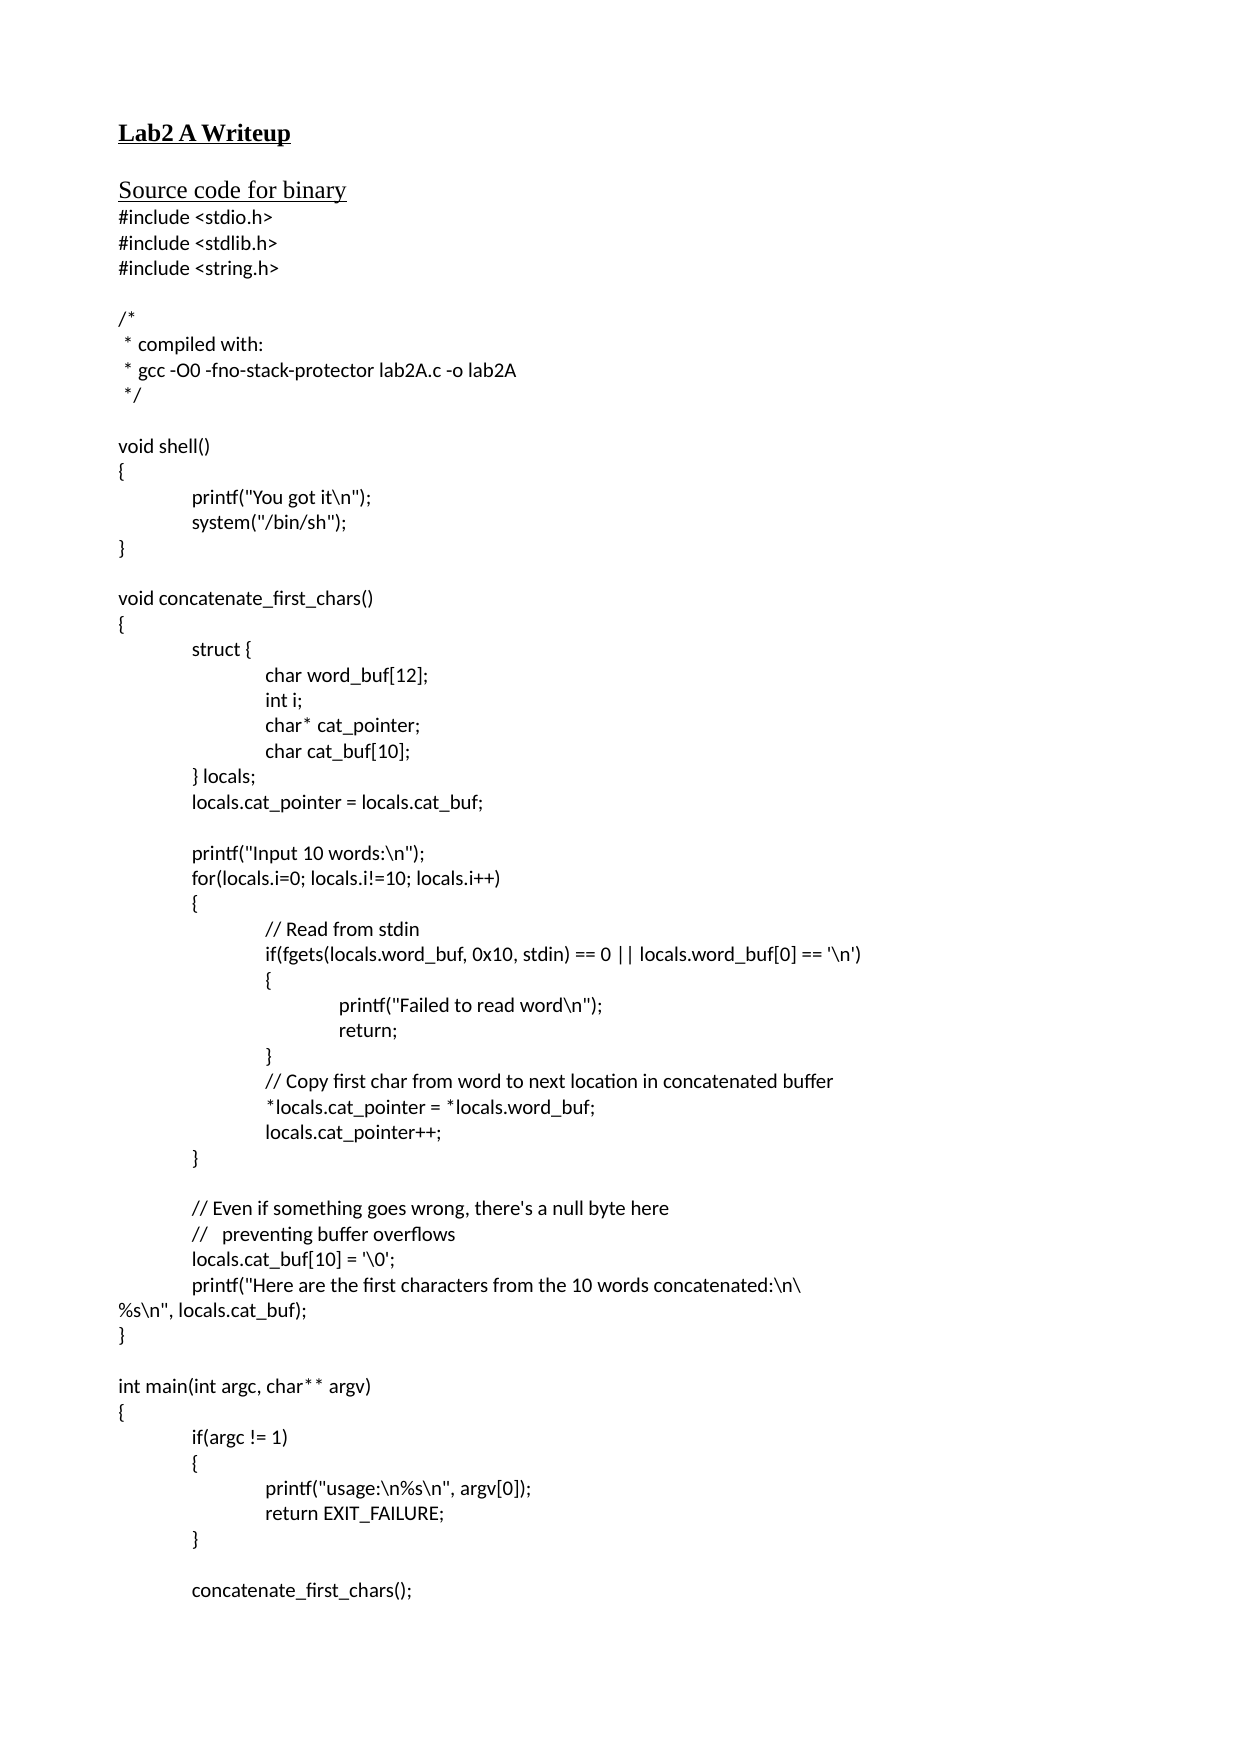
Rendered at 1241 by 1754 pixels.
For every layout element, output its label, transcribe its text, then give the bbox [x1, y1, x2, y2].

text // Copy first char from word to next location in concatenated buffer [118, 1068, 1122, 1094]
text // preventing buffer overflows [118, 1221, 1122, 1246]
text { [118, 967, 1122, 992]
text printf("usage:\n%s\n", argv[0]); [118, 1475, 1122, 1501]
text printf("You got it\n"); [118, 484, 1122, 509]
text #include <stdlib.h> [118, 230, 1122, 255]
text char word_buf[12]; [118, 662, 1122, 687]
text char cat_buf[10]; [118, 738, 1122, 763]
text /* [118, 306, 1122, 331]
text */ [118, 382, 1122, 408]
text *locals.cat_pointer = *locals.word_buf; [118, 1094, 1122, 1119]
text #include <stdio.h> [118, 204, 1122, 230]
text * compiled with: [118, 331, 1122, 357]
text * gcc -O0 -fno-stack-protector lab2A.c -o lab2A [118, 357, 1122, 382]
text // Read from stdin [118, 916, 1122, 941]
text if(argc != 1) [118, 1424, 1122, 1450]
text char* cat_pointer; [118, 713, 1122, 738]
text { [118, 1450, 1122, 1475]
text } [118, 1526, 1122, 1551]
text int main(int argc, char** argv) [118, 1373, 1122, 1399]
text %s\n", locals.cat_buf); [118, 1297, 1122, 1323]
text } locals; [118, 763, 1122, 789]
text locals.cat_pointer++; [118, 1119, 1122, 1145]
text locals.cat_pointer = locals.cat_buf; [118, 789, 1122, 814]
text void concatenate_first_chars() [118, 586, 1122, 611]
text void shell() [118, 433, 1122, 458]
text printf("Failed to read word\n"); [118, 992, 1122, 1018]
text { [118, 611, 1122, 636]
text printf("Input 10 words:\n"); [118, 840, 1122, 865]
text system("/bin/sh"); [118, 509, 1122, 535]
text printf("Here are the first characters from the 10 words concatenated:\n\ [118, 1272, 1122, 1297]
text return; [118, 1018, 1122, 1043]
text for(locals.i=0; locals.i!=10; locals.i++) [118, 865, 1122, 891]
text } [118, 535, 1122, 560]
text return EXIT_FAILURE; [118, 1501, 1122, 1526]
text Source code for binary [118, 176, 1122, 204]
text #include <string.h> [118, 255, 1122, 281]
text } [118, 1145, 1122, 1170]
text int i; [118, 687, 1122, 713]
text if(fgets(locals.word_buf, 0x10, stdin) == 0 || locals.word_buf[0] == '\n') [118, 941, 1122, 967]
text { [118, 458, 1122, 484]
text } [118, 1043, 1122, 1068]
text { [118, 891, 1122, 916]
text { [118, 1399, 1122, 1424]
text struct { [118, 636, 1122, 662]
text locals.cat_buf[10] = '\0'; [118, 1246, 1122, 1272]
text // Even if something goes wrong, there's a null byte here [118, 1196, 1122, 1221]
text concatenate_first_chars(); [118, 1577, 1122, 1602]
text } [118, 1323, 1122, 1348]
text Lab2 A Writeup [118, 118, 1122, 147]
